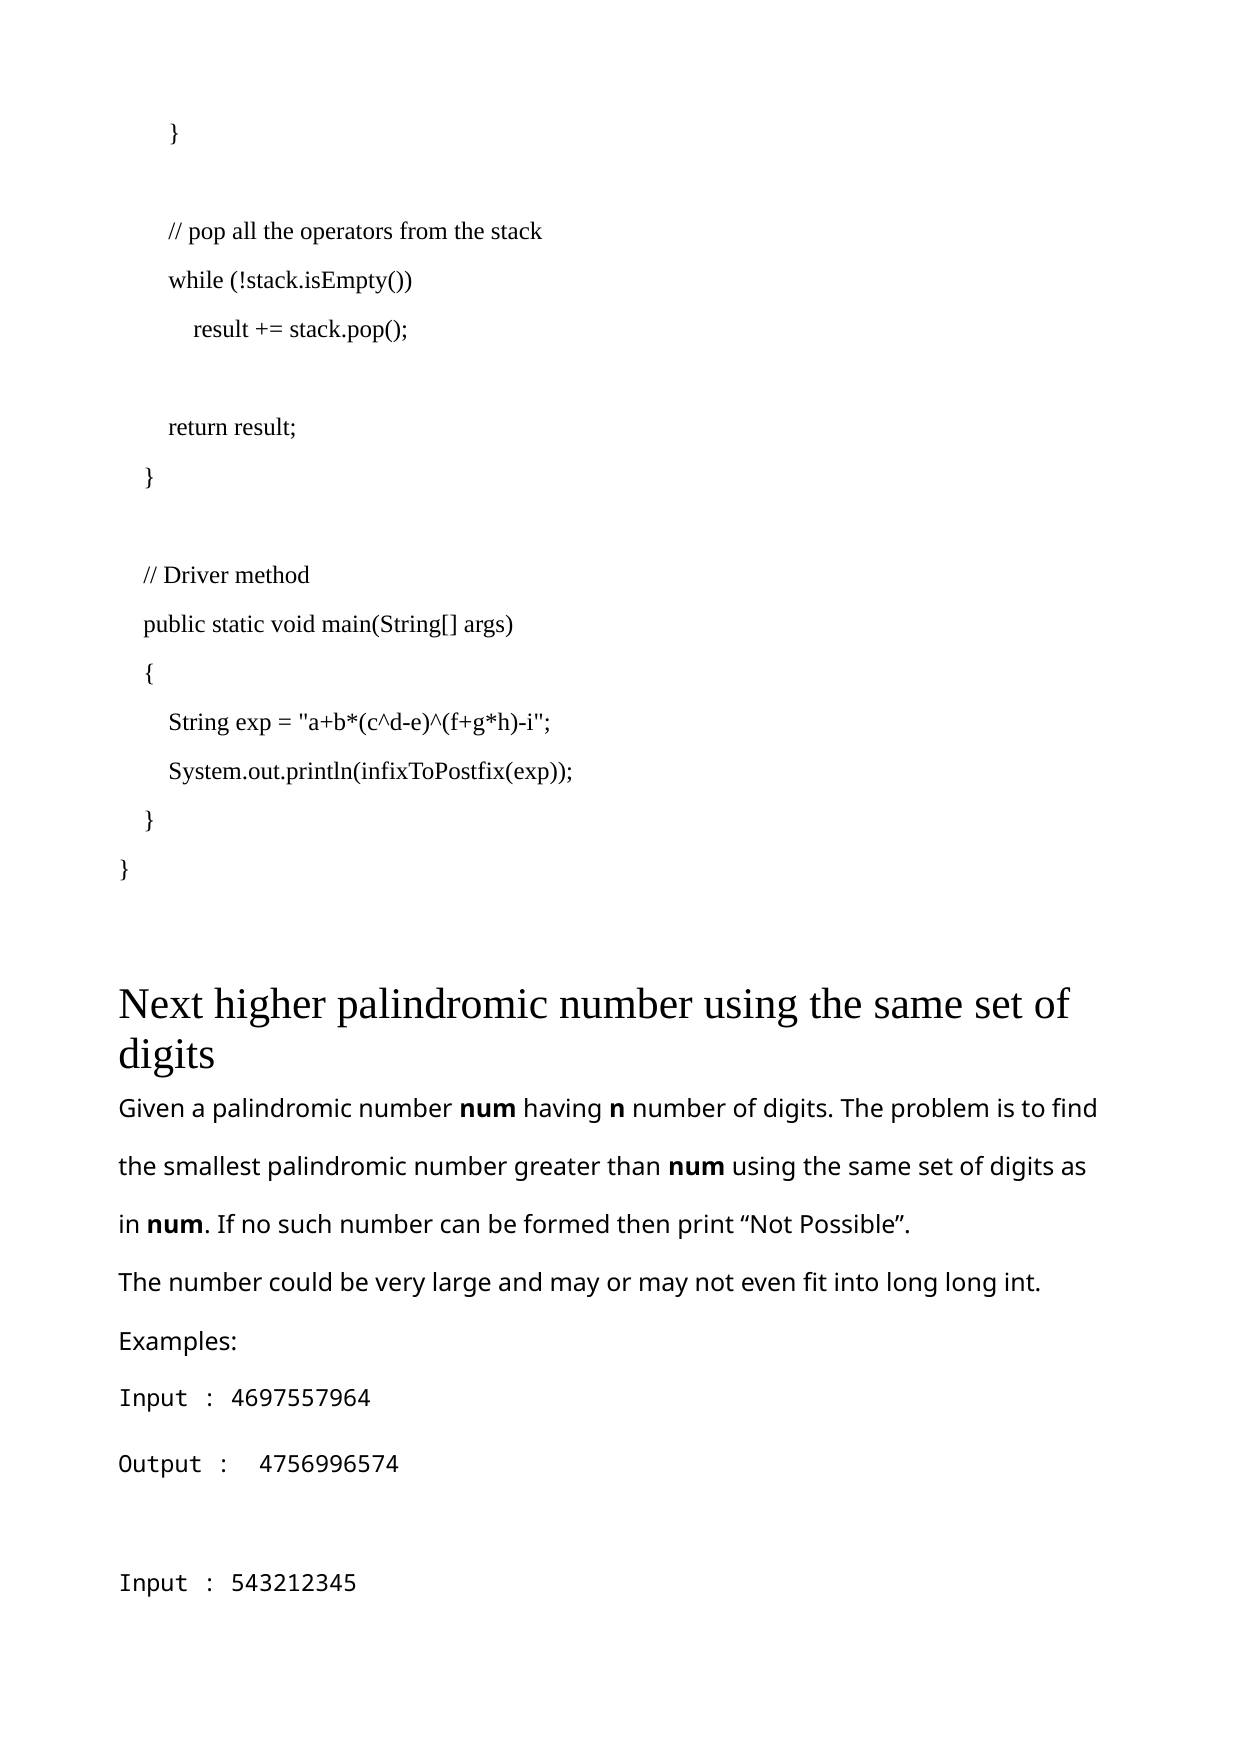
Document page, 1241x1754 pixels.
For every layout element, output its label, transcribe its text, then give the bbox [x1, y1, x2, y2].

text String exp = "a+b*(c^d-e)^(f+g*h)-i"; [118, 707, 1122, 736]
text Input : 543212345 [118, 1567, 1122, 1599]
text result += stack.pop(); [118, 314, 1122, 343]
text // pop all the operators from the stack [118, 216, 1122, 245]
text System.out.println(infixToPostfix(exp)); [118, 756, 1122, 785]
text Output : 4756996574 [118, 1448, 1122, 1479]
text Given a palindromic number num having n number of digits. The problem is to find the smallest palindromic number greater than num using the same set of digits as in num. If no such number can be formed then print “Not Possible”. The number could be very large and may or may not even fit into long long int. [118, 1090, 1122, 1299]
text return result; [118, 412, 1122, 441]
text Input : 4697557964 [118, 1381, 1122, 1413]
text { [118, 658, 1122, 687]
text while (!stack.isEmpty()) [118, 265, 1122, 294]
text } [118, 805, 1122, 834]
text public static void main(String[] args) [118, 609, 1122, 637]
text // Driver method [118, 560, 1122, 588]
text Examples: [118, 1323, 1122, 1357]
text } [118, 462, 1122, 490]
text } [118, 854, 1122, 883]
text } [118, 118, 1122, 147]
subtitle Next higher palindromic number using the same set of digits [118, 977, 1122, 1078]
